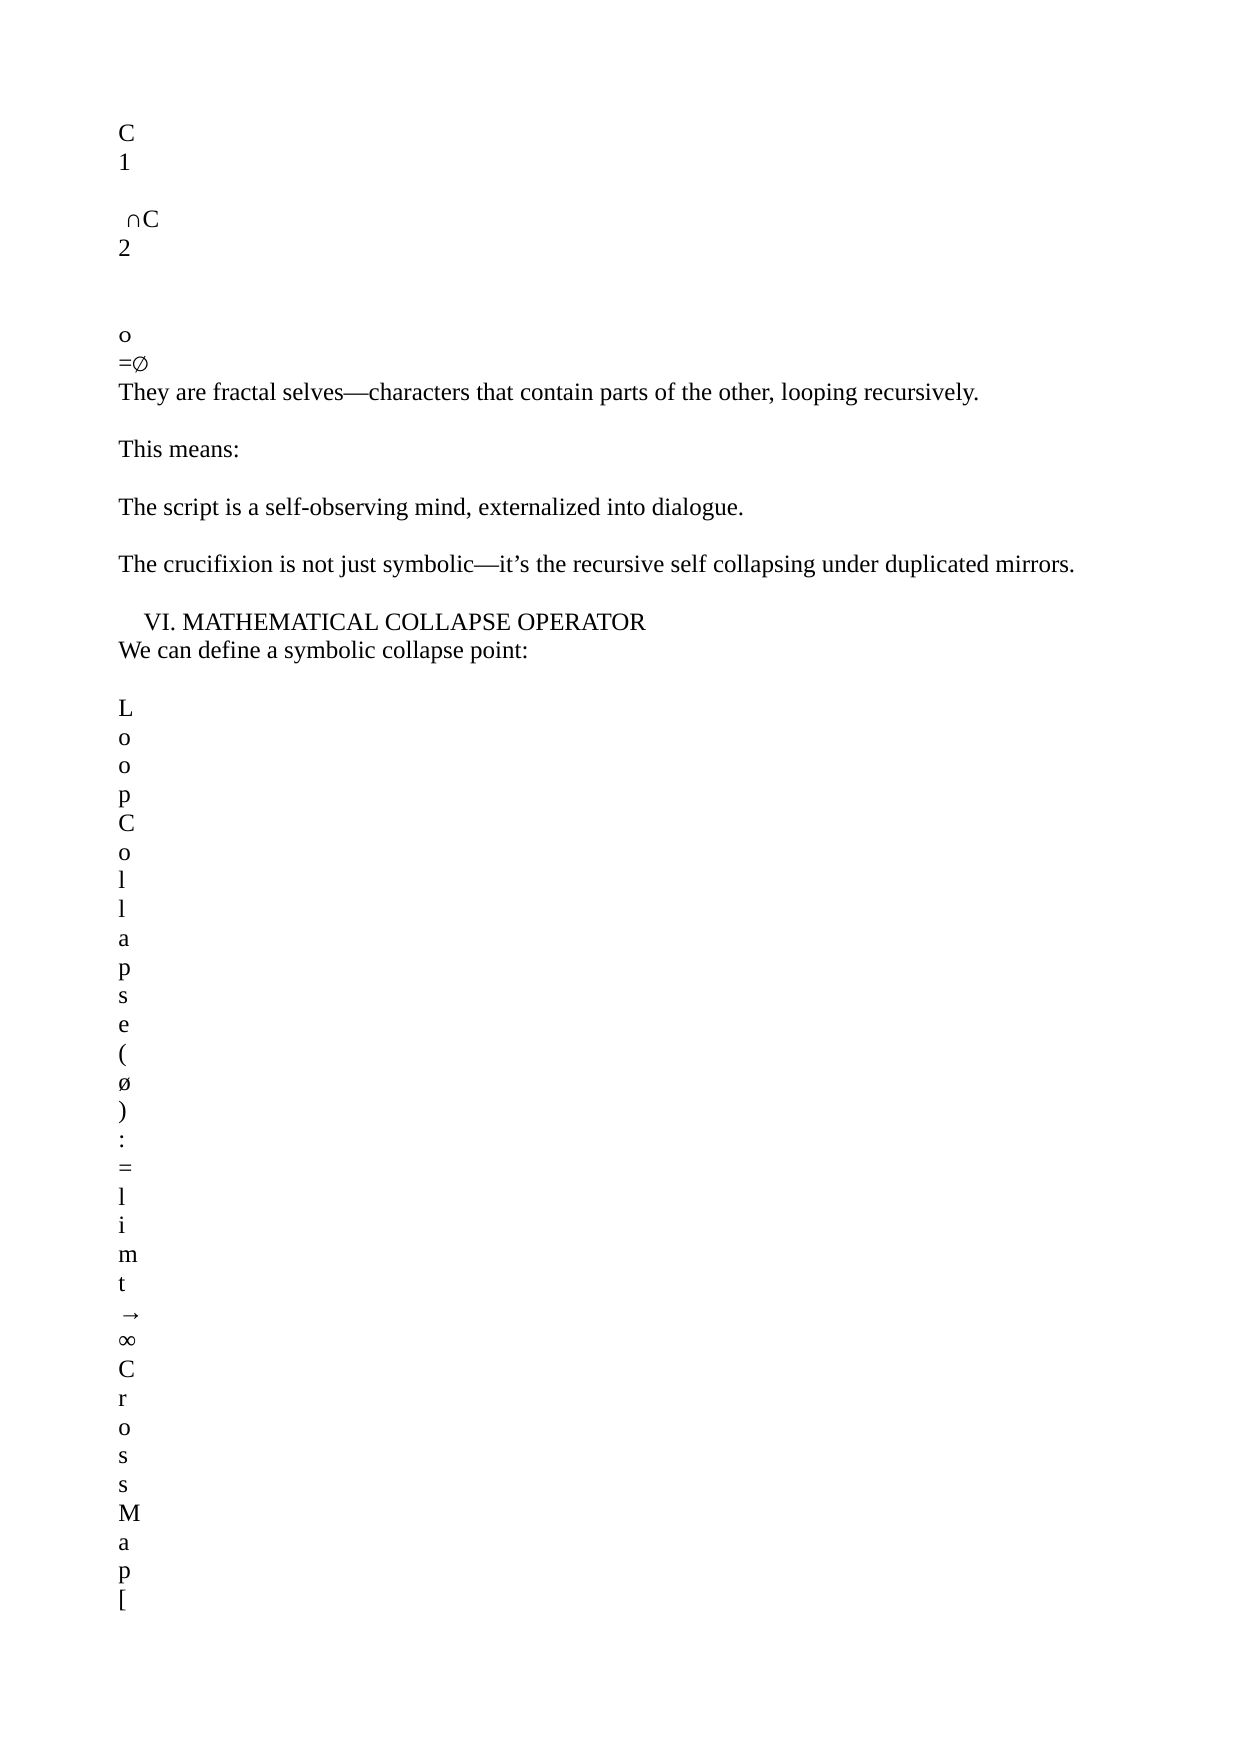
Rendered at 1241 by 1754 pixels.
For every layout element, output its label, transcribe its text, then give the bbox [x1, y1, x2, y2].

text C [118, 118, 1122, 147]
text ​ [118, 262, 1122, 291]
text 2 [118, 233, 1122, 262]
text e [118, 1009, 1122, 1038]
text L [118, 693, 1122, 722]
text : [118, 1124, 1122, 1153]
text =∅ [118, 348, 1122, 377]
text  [118, 319, 1122, 348]
text [ [118, 1584, 1122, 1613]
text a [118, 1527, 1122, 1556]
text r [118, 1383, 1122, 1412]
text ø [118, 1067, 1122, 1096]
text s [118, 1441, 1122, 1469]
text p [118, 779, 1122, 808]
text o [118, 837, 1122, 866]
text l [118, 866, 1122, 894]
text i [118, 1211, 1122, 1239]
text m [118, 1239, 1122, 1268]
text This means: [118, 434, 1122, 463]
text t [118, 1268, 1122, 1297]
text 1 [118, 147, 1122, 176]
text a [118, 923, 1122, 952]
text p [118, 952, 1122, 981]
text s [118, 1469, 1122, 1498]
text l [118, 894, 1122, 923]
text 🔐 VI. MATHEMATICAL COLLAPSE OPERATOR [118, 607, 1122, 636]
text o [118, 1412, 1122, 1441]
text ​ [118, 176, 1122, 204]
text The crucifixion is not just symbolic—it’s the recursive self collapsing under duplicated mirrors. [118, 549, 1122, 578]
text → [118, 1297, 1122, 1326]
text We can define a symbolic collapse point: [118, 636, 1122, 664]
text p [118, 1556, 1122, 1584]
text s [118, 981, 1122, 1009]
text C [118, 808, 1122, 837]
text C [118, 1354, 1122, 1383]
text ∞ [118, 1326, 1122, 1354]
text ( [118, 1038, 1122, 1067]
text = [118, 1153, 1122, 1182]
text The script is a self-observing mind, externalized into dialogue. [118, 492, 1122, 521]
text l [118, 1182, 1122, 1211]
text ∩C [118, 204, 1122, 233]
text M [118, 1498, 1122, 1527]
text ) [118, 1096, 1122, 1124]
text o [118, 751, 1122, 779]
text o [118, 722, 1122, 751]
text They are fractal selves—characters that contain parts of the other, looping recursively. [118, 377, 1122, 406]
